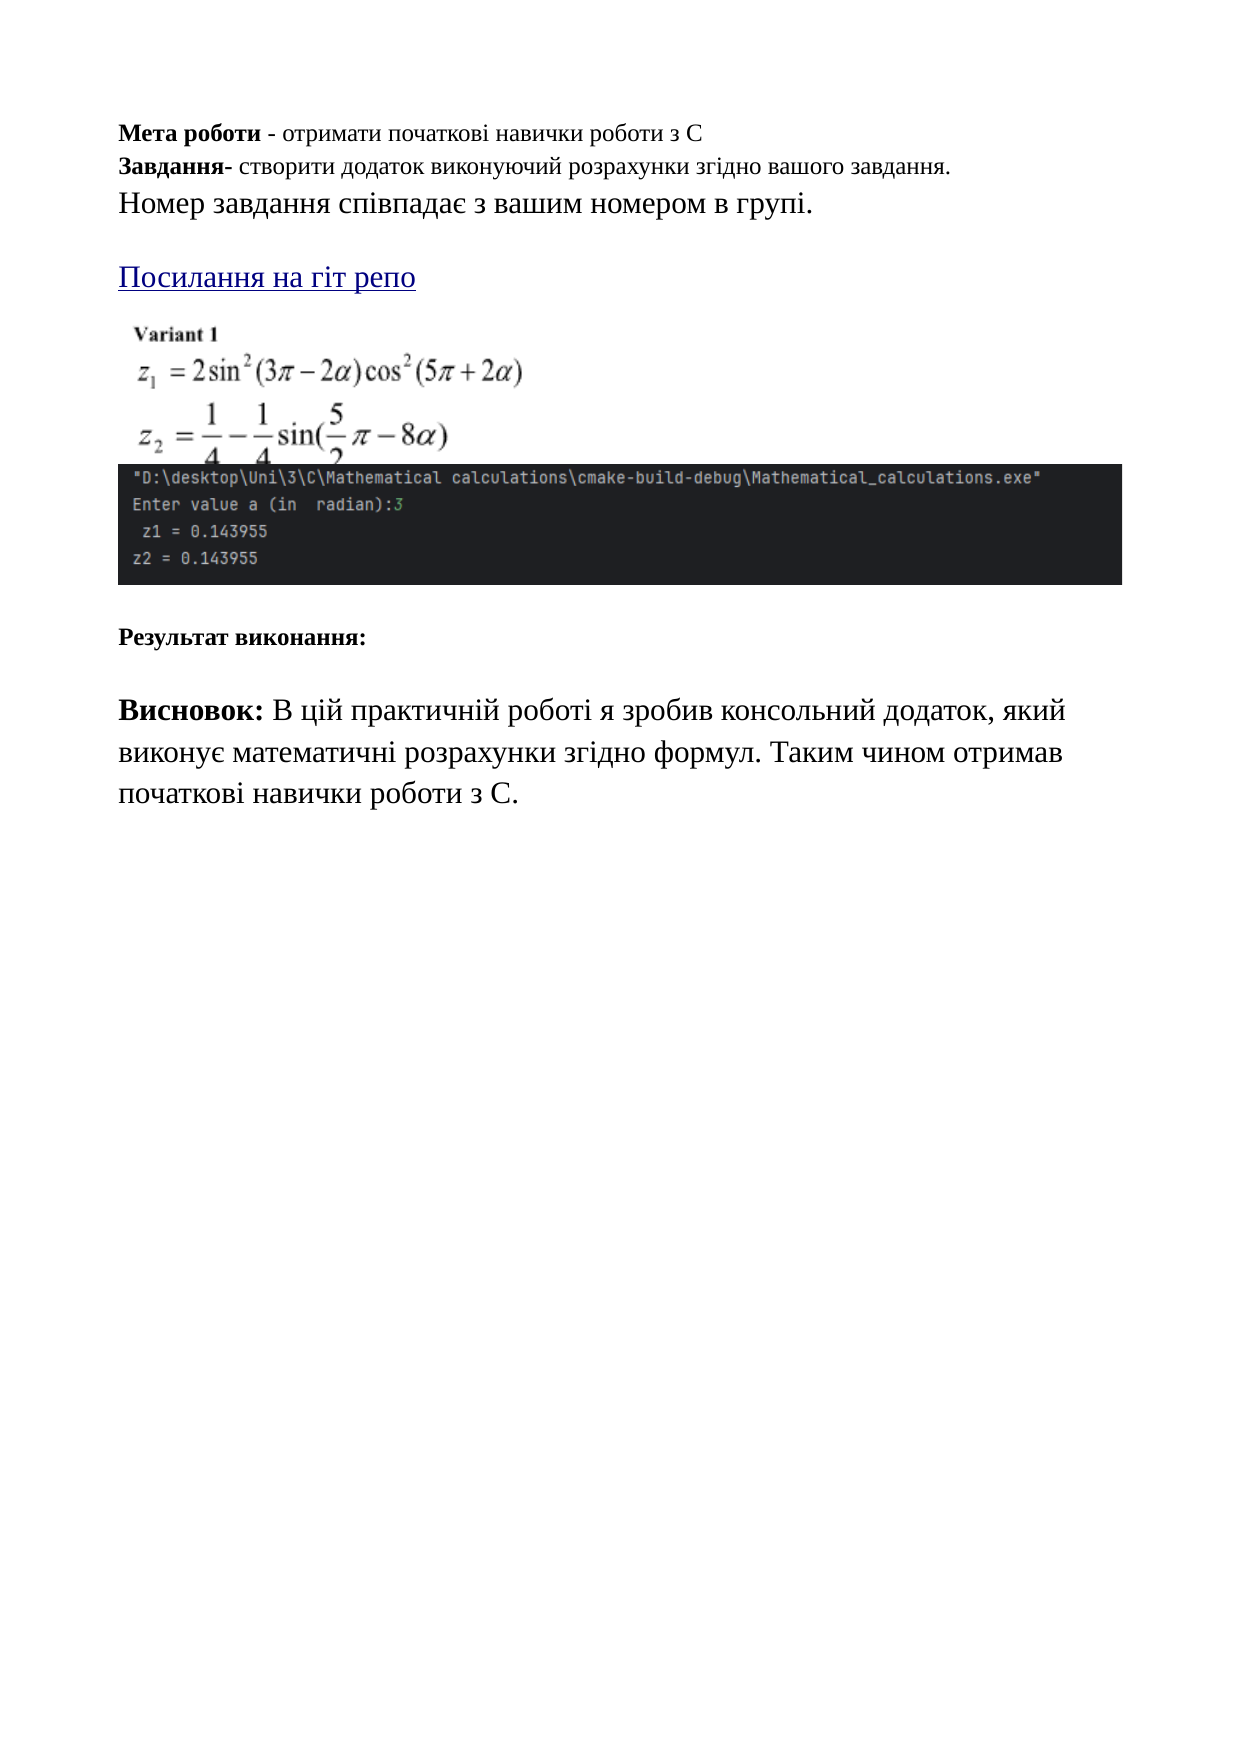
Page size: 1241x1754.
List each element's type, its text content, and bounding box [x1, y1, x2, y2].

text Номер завдання співпадає з вашим номером в групі. [118, 184, 1122, 220]
text Мета роботи - отримати початкові навички роботи з С Завдання- створити додаток виконуючий розрахунки згідно вашого завдання. [118, 118, 1122, 180]
picture [118, 312, 1123, 585]
text Висновок: В цій практичній роботі я зробив консольний додаток, який виконує математичні розрахунки згідно формул. Таким чином отримав початкові навички роботи з С. [118, 650, 1122, 810]
text Результат виконання: [118, 622, 1122, 650]
text Посилання на гіт репо [118, 258, 1122, 294]
